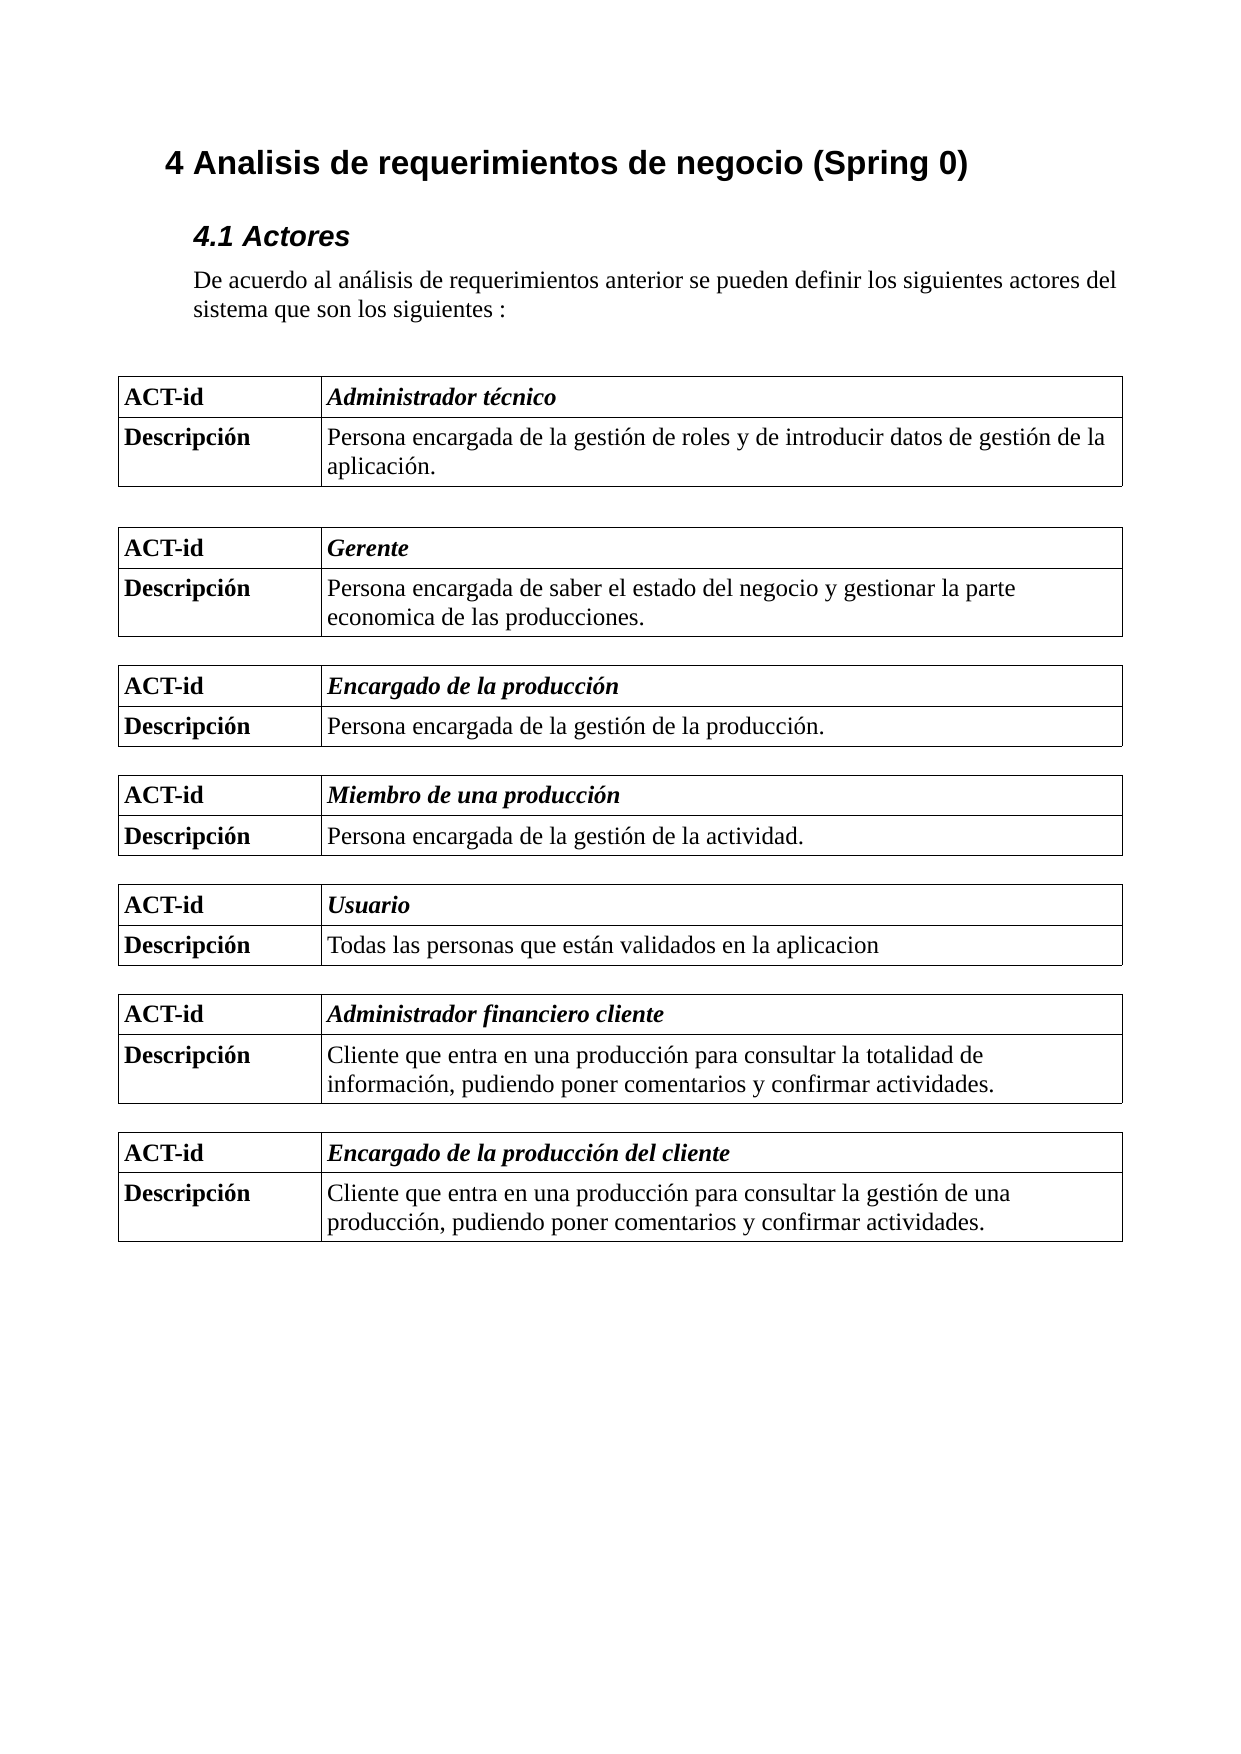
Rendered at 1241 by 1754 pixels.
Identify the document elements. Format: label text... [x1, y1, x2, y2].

table_header Administrador financiero cliente [322, 995, 1122, 1034]
subtitle Actores [185, 219, 1122, 253]
list De acuerdo al análisis de requerimientos anterior se pueden definir los siguientes actores del sistema que son los siguientes : [156, 265, 1122, 323]
table_cell Persona encargada de saber el estado del negocio y gestionar la parte economica de las producciones. [322, 569, 1122, 636]
table_cell Persona encargada de la gestión de la actividad. [322, 816, 1122, 855]
table_header ACT-id [119, 377, 321, 417]
table_header ACT-id [119, 528, 321, 567]
table_cell Descripción [119, 926, 321, 965]
table_cell Cliente que entra en una producción para consultar la gestión de una producción, pudiendo poner comentarios y confirmar actividades. [322, 1173, 1122, 1241]
table_header Encargado de la producción [322, 666, 1122, 706]
table_cell Descripción [119, 707, 321, 746]
table_cell Descripción [119, 816, 321, 855]
table_cell Persona encargada de la gestión de la producción. [322, 707, 1122, 746]
subtitle Analisis de requerimientos de negocio (Spring 0) [156, 143, 1122, 182]
table_cell Persona encargada de la gestión de roles y de introducir datos de gestión de la aplicación. [322, 418, 1122, 486]
table_header ACT-id [119, 885, 321, 924]
table_header Gerente [322, 528, 1122, 567]
table_header Usuario [322, 885, 1122, 924]
table_cell Cliente que entra en una producción para consultar la totalidad de información, pudiendo poner comentarios y confirmar actividades. [322, 1035, 1122, 1103]
table_header ACT-id [119, 776, 321, 815]
table_cell Todas las personas que están validados en la aplicacion [322, 926, 1122, 965]
table_header Administrador técnico [322, 377, 1122, 417]
table_cell Descripción [119, 1035, 321, 1103]
table_cell Descripción [119, 569, 321, 636]
table_header Miembro de una producción [322, 776, 1122, 815]
table_header ACT-id [119, 1133, 321, 1172]
table_header ACT-id [119, 995, 321, 1034]
table_cell Descripción [119, 1173, 321, 1241]
table_header Encargado de la producción del cliente [322, 1133, 1122, 1172]
table_header ACT-id [119, 666, 321, 706]
table_cell Descripción [119, 418, 321, 486]
